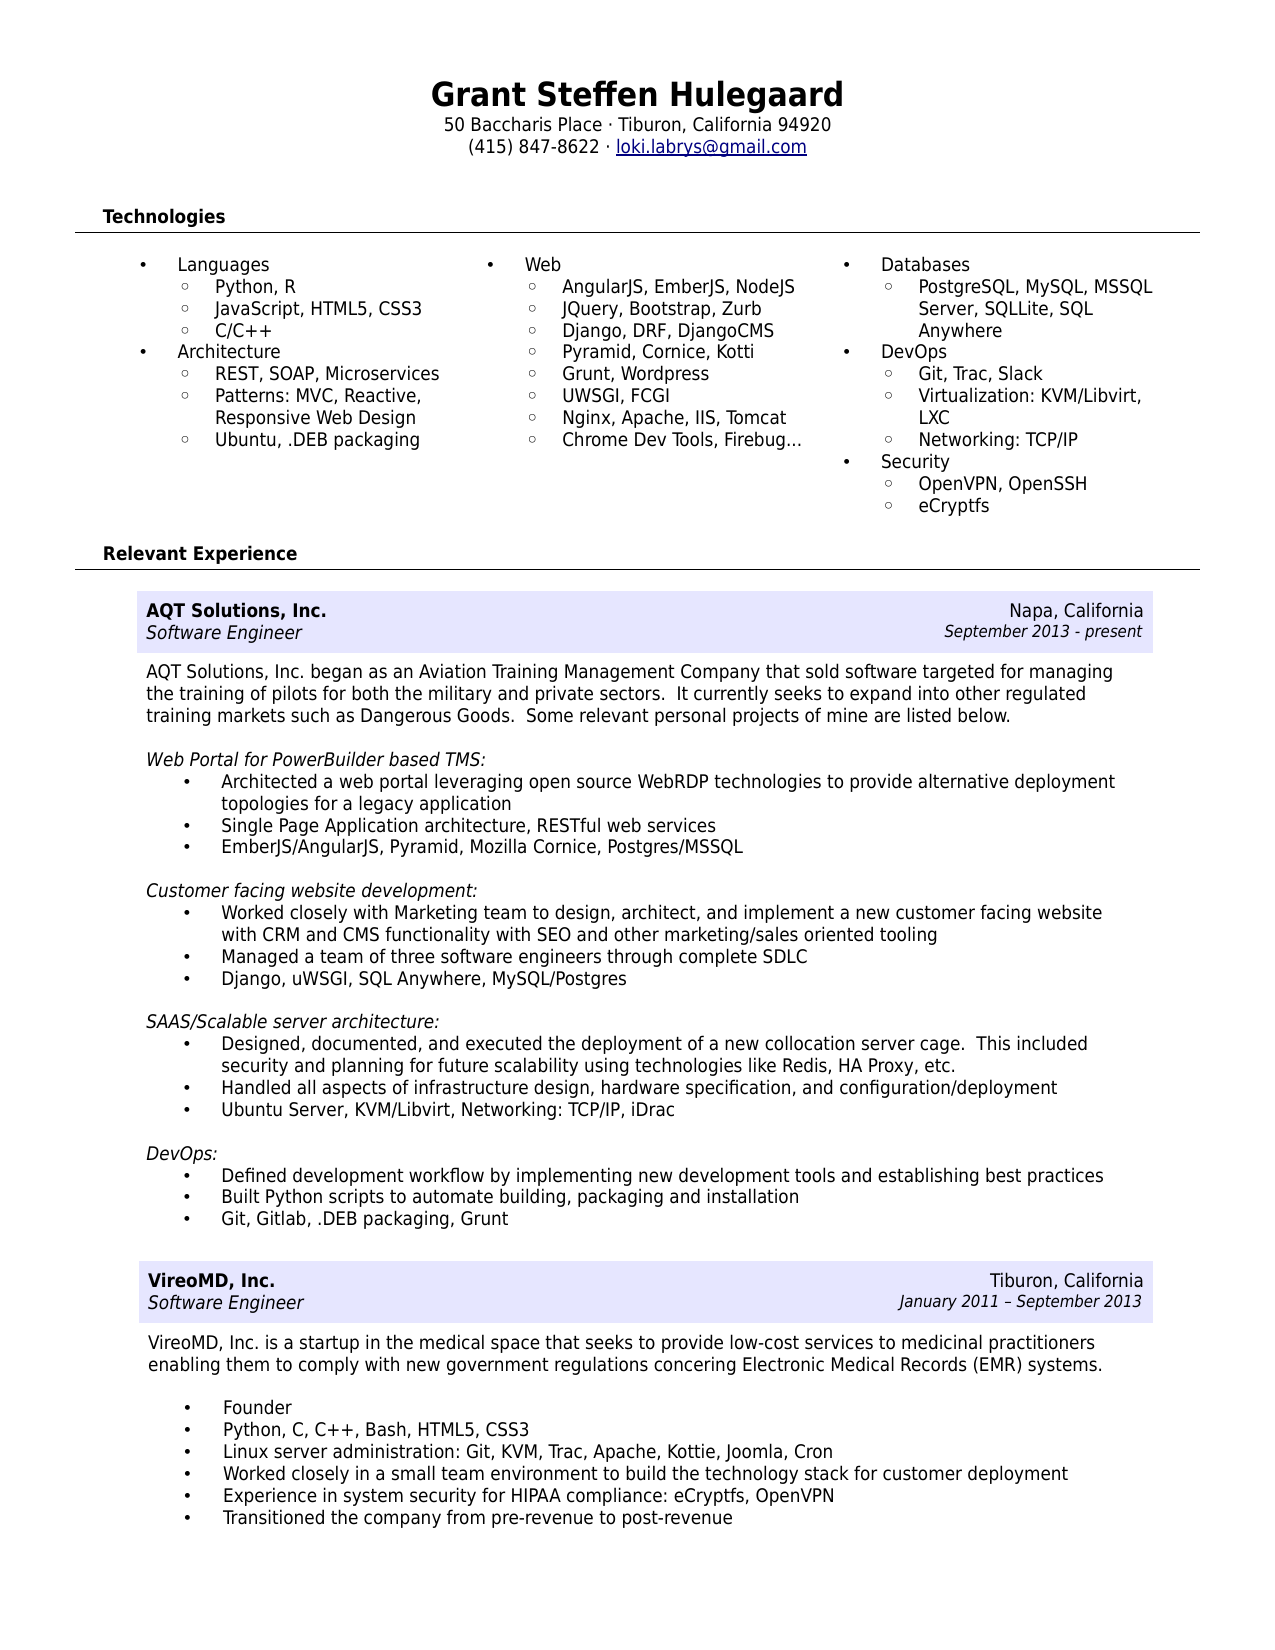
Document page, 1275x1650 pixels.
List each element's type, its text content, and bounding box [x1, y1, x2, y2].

table_header Databases PostgreSQL, MySQL, MSSQL Server, SQLLite, SQL Anywhere DevOps Git, Trac, Slack Virtualization: KVM/Libvirt, LXC Networking: TCP/IP Security OpenVPN, OpenSSH eCryptfs [806, 254, 1156, 516]
table_header Languages Python, R JavaScript, HTML5, CSS3 C/C++ Architecture REST, SOAP, Microservices Patterns: MVC, Reactive, Responsive Web Design Ubuntu, .DEB packaging [103, 254, 449, 516]
table_cell VireoMD, Inc. is a startup in the medical space that seeks to provide low-cost services to medicinal practitioners enabling them to comply with new government regulations concering Electronic Medical Records (EMR) systems. Founder Python, C, C++, Bash, HTML5, CSS3 Linux server administration: Git, KVM, Trac, Apache, Kottie, Joomla, Cron Worked closely in a small team environment to build the technology stack for customer deployment Experience in system security for HIPAA compliance: eCryptfs, OpenVPN Transitioned the company from pre-revenue to post-revenue [139, 1323, 1153, 1538]
table_header Napa, California September 2013 - present [915, 591, 1153, 653]
text Grant Steffen Hulegaard [75, 75, 1200, 114]
table_header Tiburon, California January 2011 – September 2013 [870, 1261, 1153, 1323]
text Technologies [75, 201, 1200, 232]
table_header VireoMD, Inc. Software Engineer [139, 1261, 870, 1323]
text 50 Baccharis Place · Tiburon, California 94920 [75, 114, 1200, 136]
text (415) 847-8622 · loki.labrys@gmail.com [75, 136, 1200, 158]
table_header AQT Solutions, Inc. Software Engineer [137, 591, 915, 653]
table_header Web AngularJS, EmberJS, NodeJS JQuery, Bootstrap, Zurb Django, DRF, DjangoCMS Pyramid, Cornice, Kotti Grunt, Wordpress UWSGI, FCGI Nginx, Apache, IIS, Tomcat Chrome Dev Tools, Firebug... [450, 254, 806, 516]
table_cell AQT Solutions, Inc. began as an Aviation Training Management Company that sold software targeted for managing the training of pilots for both the military and private sectors. It currently seeks to expand into other regulated training markets such as Dangerous Goods. Some relevant personal projects of mine are listed below. Web Portal for PowerBuilder based TMS: Architected a web portal leveraging open source WebRDP technologies to provide alternative deployment topologies for a legacy application Single Page Application architecture, RESTful web services EmberJS/AngularJS, Pyramid, Mozilla Cornice, Postgres/MSSQL Customer facing website development: Worked closely with Marketing team to design, architect, and implement a new customer facing website with CRM and CMS functionality with SEO and other marketing/sales oriented tooling Managed a team of three software engineers through complete SDLC Django, uWSGI, SQL Anywhere, MySQL/Postgres SAAS/Scalable server architecture: Designed, documented, and executed the deployment of a new collocation server cage. This included security and planning for future scalability using technologies like Redis, HA Proxy, etc. Handled all aspects of infrastructure design, hardware specification, and configuration/deployment Ubuntu Server, KVM/Libvirt, Networking: TCP/IP, iDrac DevOps: Defined development workflow by implementing new development tools and establishing best practices Built Python scripts to automate building, packaging and installation Git, Gitlab, .DEB packaging, Grunt [137, 653, 1153, 1239]
text Relevant Experience [75, 538, 1200, 569]
